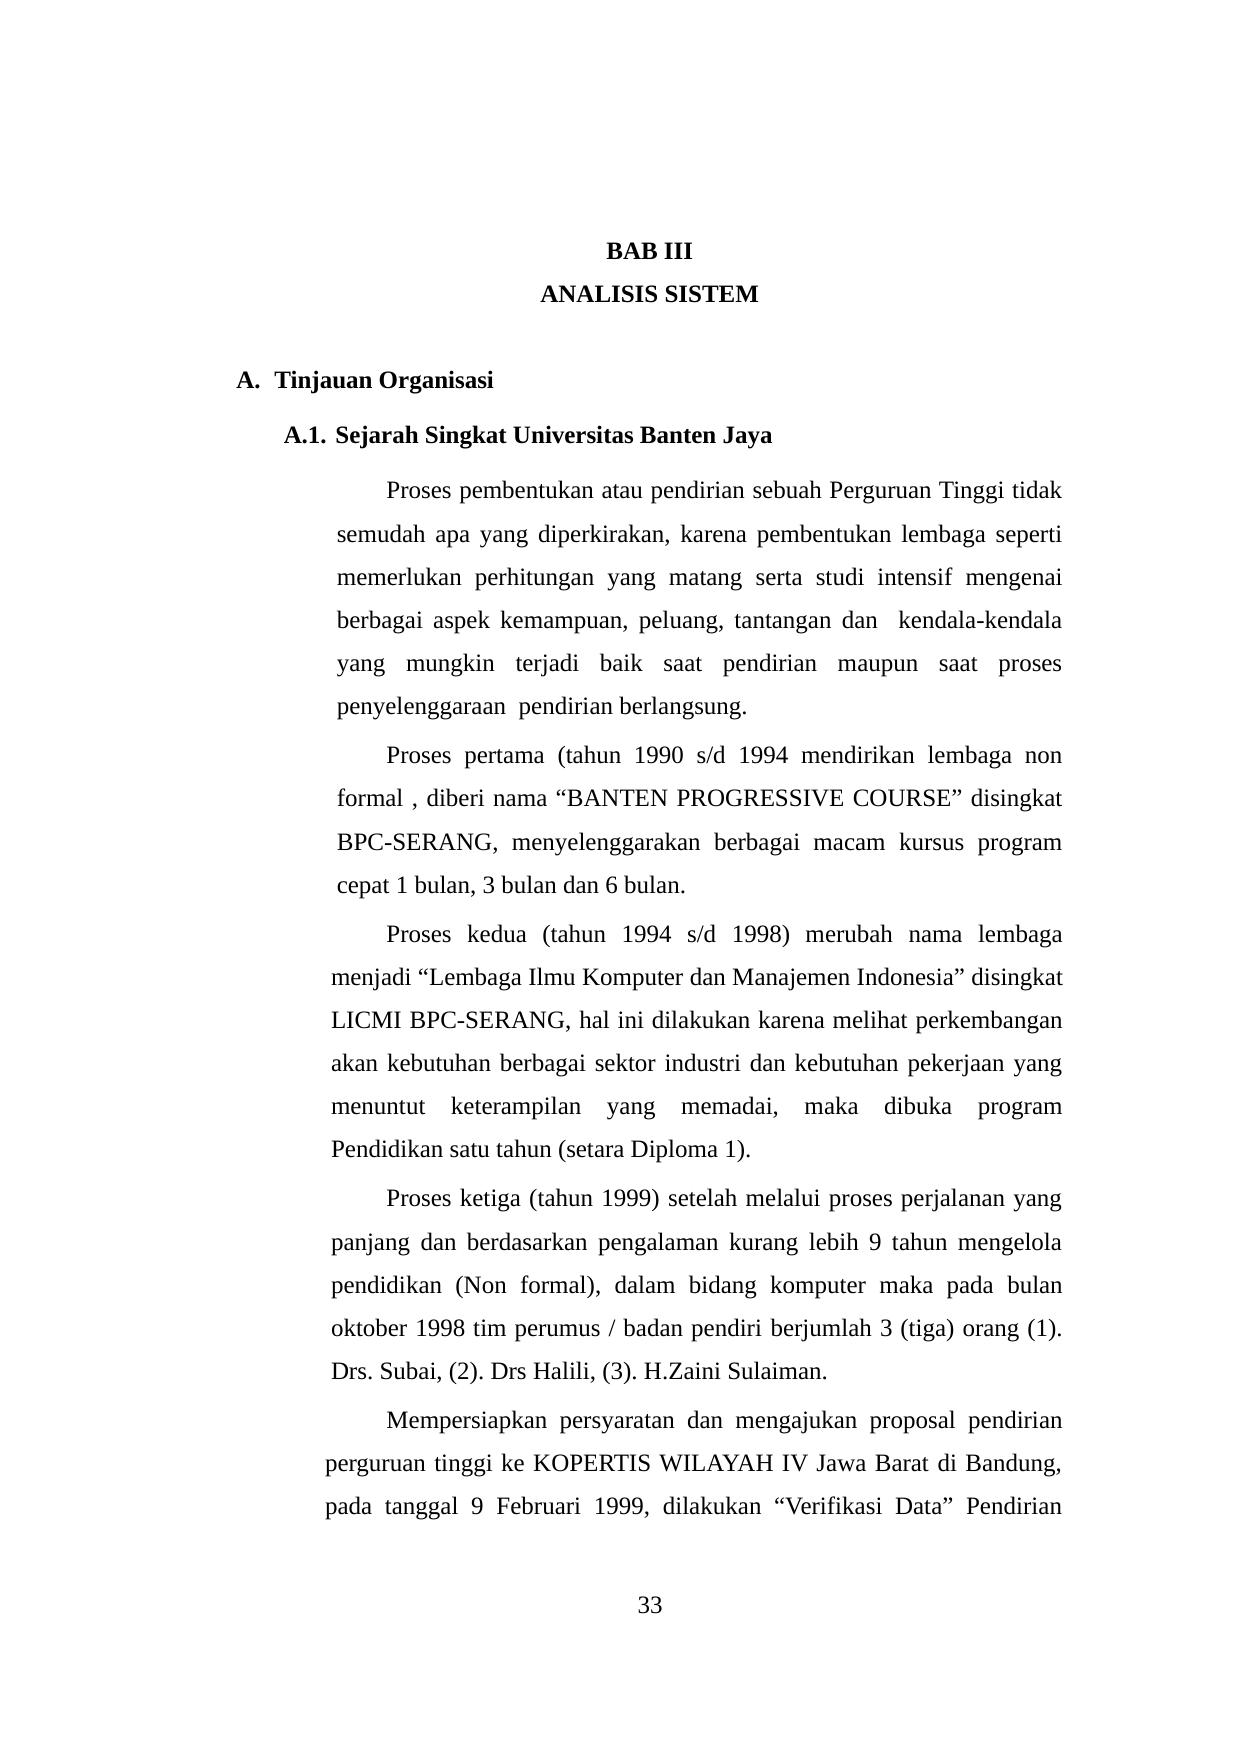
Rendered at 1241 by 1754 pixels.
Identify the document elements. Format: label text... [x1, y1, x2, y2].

text Mempersiapkan persyaratan dan mengajukan proposal pendirian perguruan tinggi ke KOPERTIS WILAYAH IV Jawa Barat di Bandung, pada tanggal 9 Februari 1999, dilakukan “Verifikasi Data” Pendirian [325, 1405, 1063, 1520]
text BAB III [236, 236, 1063, 265]
list Tinjauan Organisasi [236, 366, 1063, 394]
text Proses ketiga (tahun 1999) setelah melalui proses perjalanan yang panjang dan berdasarkan pengalaman kurang lebih 9 tahun mengelola pendidikan (Non formal), dalam bidang komputer maka pada bulan oktober 1998 tim perumus / badan pendiri berjumlah 3 (tiga) orang (1). Drs. Subai, (2). Drs Halili, (3). H.Zaini Sulaiman. [331, 1183, 1063, 1385]
text Proses pertama (tahun 1990 s/d 1994 mendirikan lembaga non formal , diberi nama “BANTEN PROGRESSIVE COURSE” disingkat BPC-SERANG, menyelenggarakan berbagai macam kursus program cepat 1 bulan, 3 bulan dan 6 bulan. [337, 740, 1063, 898]
text Proses pembentukan atau pendirian sebuah Perguruan Tinggi tidak semudah apa yang diperkirakan, karena pembentukan lembaga seperti memerlukan perhitungan yang matang serta studi intensif mengenai berbagai aspek kemampuan, peluang, tantangan dan kendala-kendala yang mungkin terjadi baik saat pendirian maupun saat proses penyelenggaraan pendirian berlangsung. [337, 476, 1063, 720]
text ANALISIS SISTEM [236, 279, 1063, 308]
list Sejarah Singkat Universitas Banten Jaya [266, 421, 1063, 449]
text Proses kedua (tahun 1994 s/d 1998) merubah nama lembaga menjadi “Lembaga Ilmu Komputer dan Manajemen Indonesia” disingkat LICMI BPC-SERANG, hal ini dilakukan karena melihat perkembangan akan kebutuhan berbagai sektor industri dan kebutuhan pekerjaan yang menuntut keterampilan yang memadai, maka dibuka program Pendidikan satu tahun (setara Diploma 1). [331, 919, 1063, 1163]
